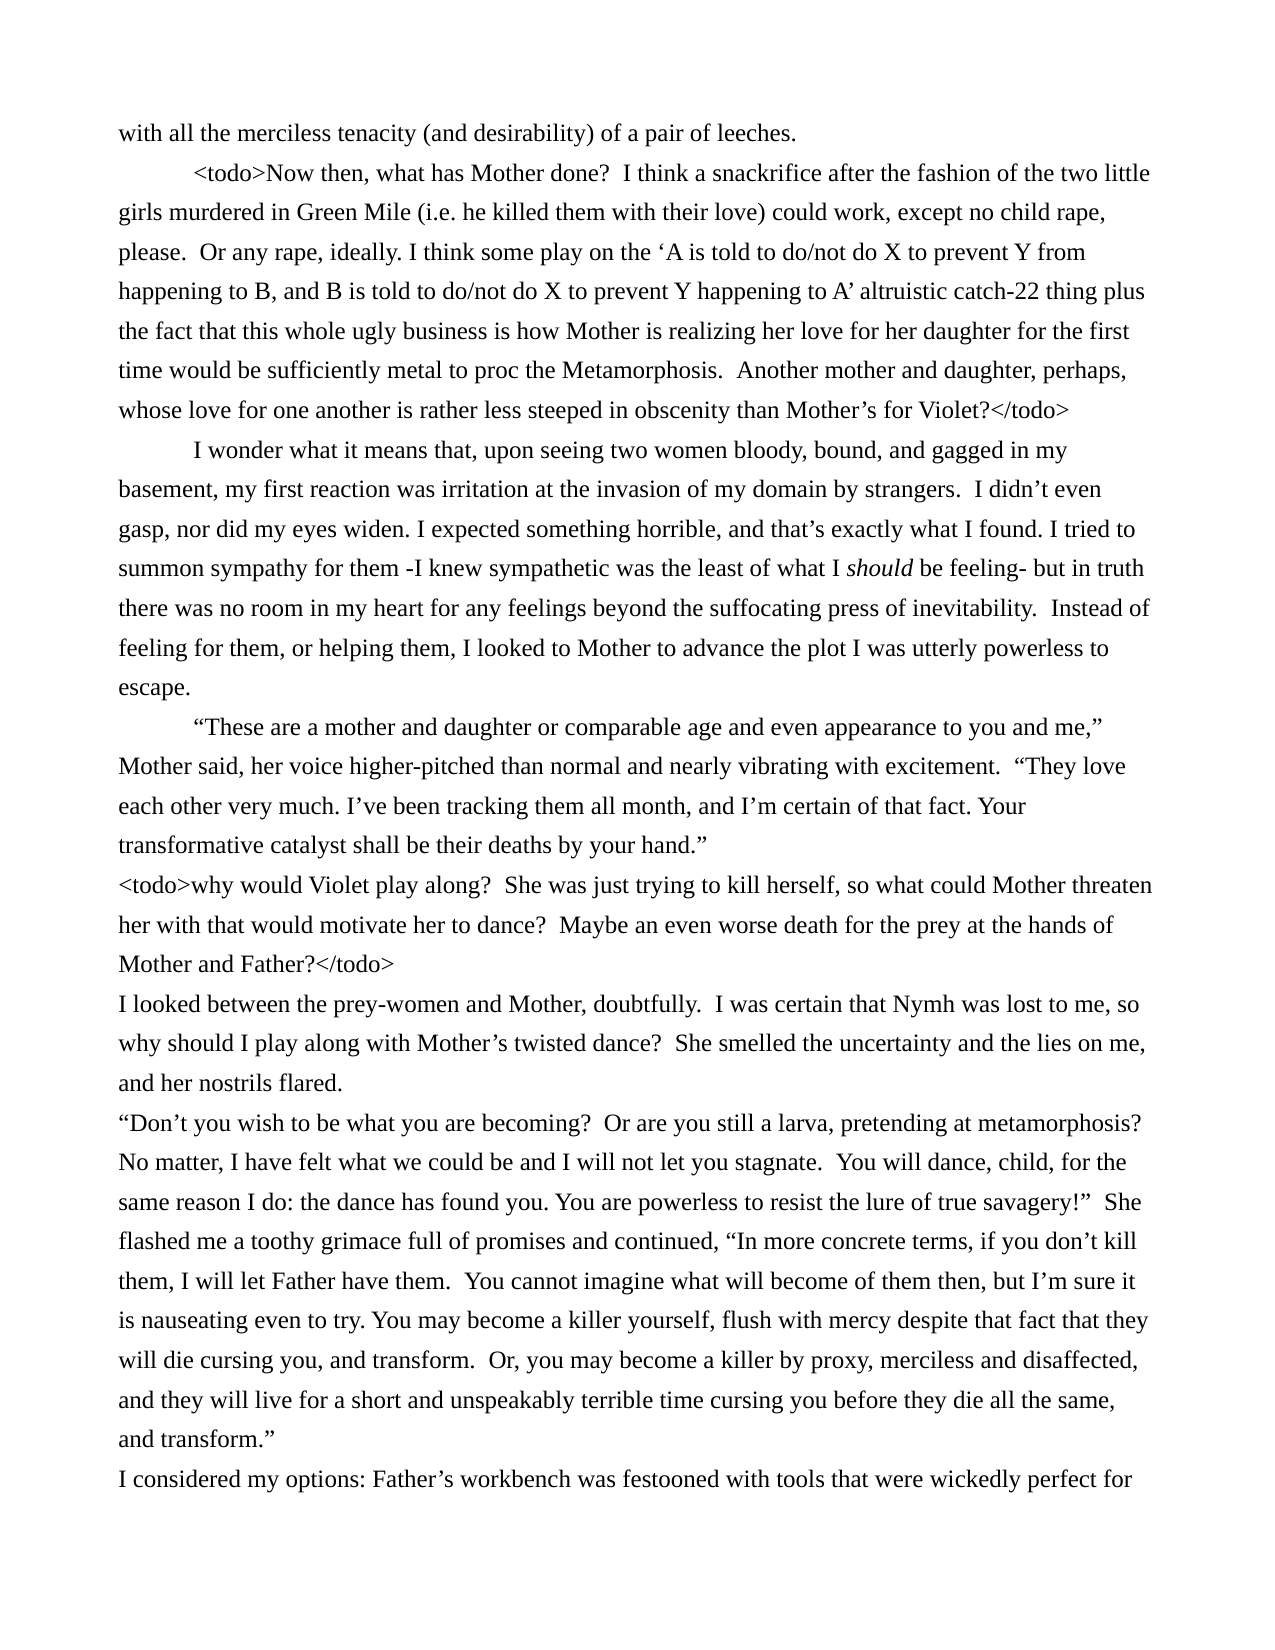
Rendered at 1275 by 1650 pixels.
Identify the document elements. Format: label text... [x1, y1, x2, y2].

text “Don’t you wish to be what you are becoming? Or are you still a larva, pretending at metamorphosis? No matter, I have felt what we could be and I will not let you stagnate. You will dance, child, for the same reason I do: the dance has found you. You are powerless to resist the lure of true savagery!” She flashed me a toothy grimace full of promises and continued, “In more concrete terms, if you don’t kill them, I will let Father have them. You cannot imagine what will become of them then, but I’m sure it is nauseating even to try. You may become a killer yourself, flush with mercy despite that fact that they will die cursing you, and transform. Or, you may become a killer by proxy, merciless and disaffected, and they will live for a short and unspeakably terrible time cursing you before they die all the same, and transform.” [118, 1108, 1157, 1453]
text “These are a mother and daughter or comparable age and even appearance to you and me,” Mother said, her voice higher-pitched than normal and nearly vibrating with excitement. “They love each other very much. I’ve been tracking them all month, and I’m certain of that fact. Your transformative catalyst shall be their deaths by your hand.” [118, 712, 1157, 859]
text I considered my options: Father’s workbench was festooned with tools that were wickedly perfect for [118, 1464, 1157, 1493]
text I wonder what it means that, upon seeing two women bloody, bound, and gagged in my basement, my first reaction was irritation at the invasion of my domain by strangers. I didn’t even gasp, nor did my eyes widen. I expected something horrible, and that’s exactly what I found. I tried to summon sympathy for them -I knew sympathetic was the least of what I should be feeling- but in truth there was no room in my heart for any feelings beyond the suffocating press of inevitability. Instead of feeling for them, or helping them, I looked to Mother to advance the plot I was utterly powerless to escape. [118, 435, 1157, 701]
text I looked between the prey-women and Mother, doubtfully. I was certain that Nymh was lost to me, so why should I play along with Mother’s twisted dance? She smelled the uncertainty and the lies on me, and her nostrils flared. [118, 989, 1157, 1097]
text <todo>Now then, what has Mother done? I think a snackrifice after the fashion of the two little girls murdered in Green Mile (i.e. he killed them with their love) could work, except no child rape, please. Or any rape, ideally. I think some play on the ‘A is told to do/not do X to prevent Y from happening to B, and B is told to do/not do X to prevent Y happening to A’ altruistic catch-22 thing plus the fact that this whole ugly business is how Mother is realizing her love for her daughter for the first time would be sufficiently metal to proc the Metamorphosis. Another mother and daughter, perhaps, whose love for one another is rather less steeped in obscenity than Mother’s for Violet?</todo> [118, 158, 1157, 424]
text with all the merciless tenacity (and desirability) of a pair of leeches. [118, 118, 1157, 147]
text <todo>why would Violet play along? She was just trying to kill herself, so what could Mother threaten her with that would motivate her to dance? Maybe an even worse death for the prey at the hands of Mother and Father?</todo> [118, 870, 1157, 978]
